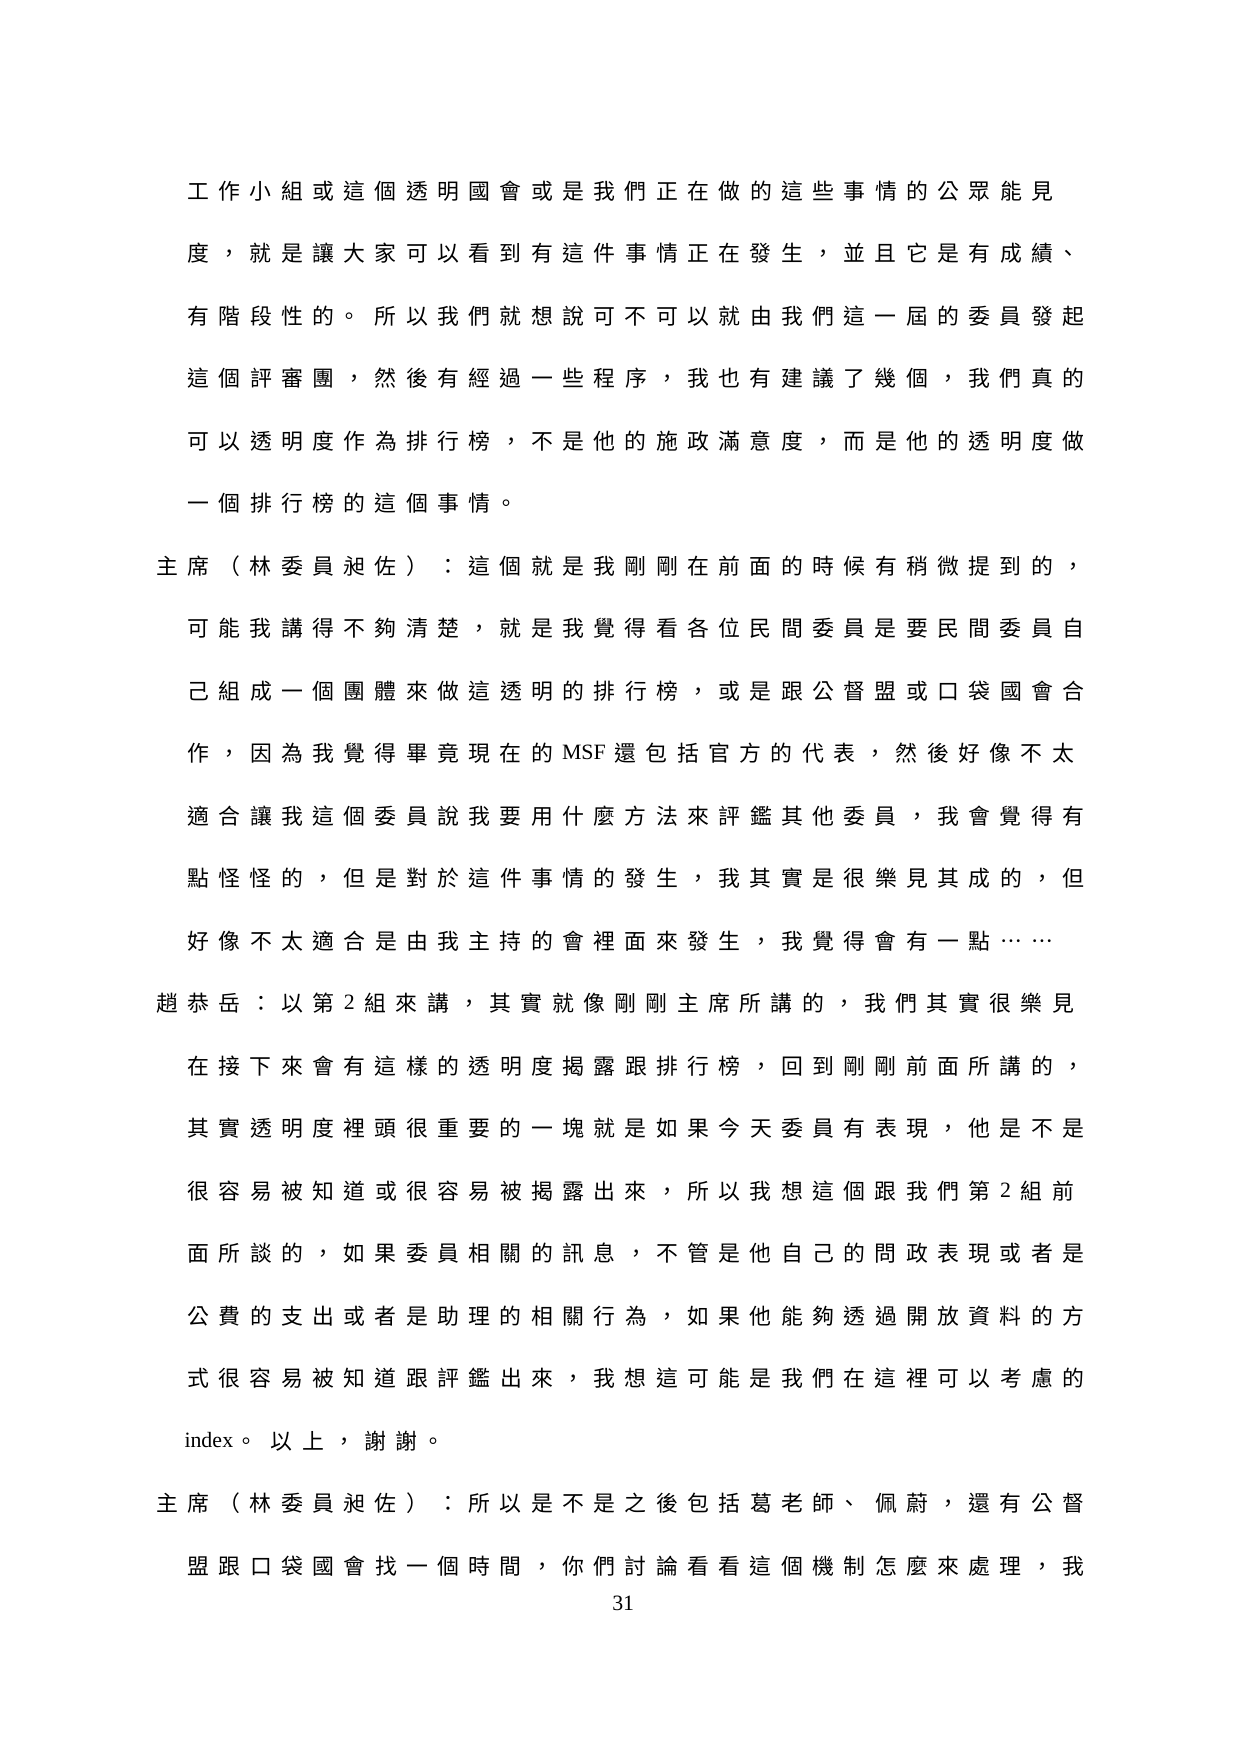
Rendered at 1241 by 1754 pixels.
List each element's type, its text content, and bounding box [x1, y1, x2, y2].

text 主席（林委員昶佐）：這個就是我剛剛在前面的時候有稍微提到的，可能我講得不夠清楚，就是我覺得看各位民間委員是要民間委員自己組成一個團體來做這透明的排行榜，或是跟公督盟或口袋國會合作，因為我覺得畢竟現在的MSF還包括官方的代表，然後好像不太適合讓我這個委員說我要用什麼方法來評鑑其他委員，我會覺得有點怪怪的，但是對於這件事情的發生，我其實是很樂見其成的，但好像不太適合是由我主持的會裡面來發生，我覺得會有一點…… [151, 533, 1089, 971]
text 工作小組或這個透明國會或是我們正在做的這些事情的公眾能見度，就是讓大家可以看到有這件事情正在發生，並且它是有成績、有階段性的。所以我們就想說可不可以就由我們這一屆的委員發起這個評審團，然後有經過一些程序，我也有建議了幾個，我們真的可以透明度作為排行榜，不是他的施政滿意度，而是他的透明度做一個排行榜的這個事情。 [173, 158, 1089, 533]
text 主席（林委員昶佐）：所以是不是之後包括葛老師、佩蔚，還有公督盟跟口袋國會找一個時間，你們討論看看這個機制怎麼來處理，我 [151, 1471, 1089, 1584]
text 趙恭岳：以第2組來講，其實就像剛剛主席所講的，我們其實很樂見在接下來會有這樣的透明度揭露跟排行榜，回到剛剛前面所講的，其實透明度裡頭很重要的一塊就是如果今天委員有表現，他是不是很容易被知道或很容易被揭露出來，所以我想這個跟我們第2組前面所談的，如果委員相關的訊息，不管是他自己的問政表現或者是公費的支出或者是助理的相關行為，如果他能夠透過開放資料的方式很容易被知道跟評鑑出來，我想這可能是我們在這裡可以考慮的index。以上，謝謝。 [151, 971, 1089, 1471]
